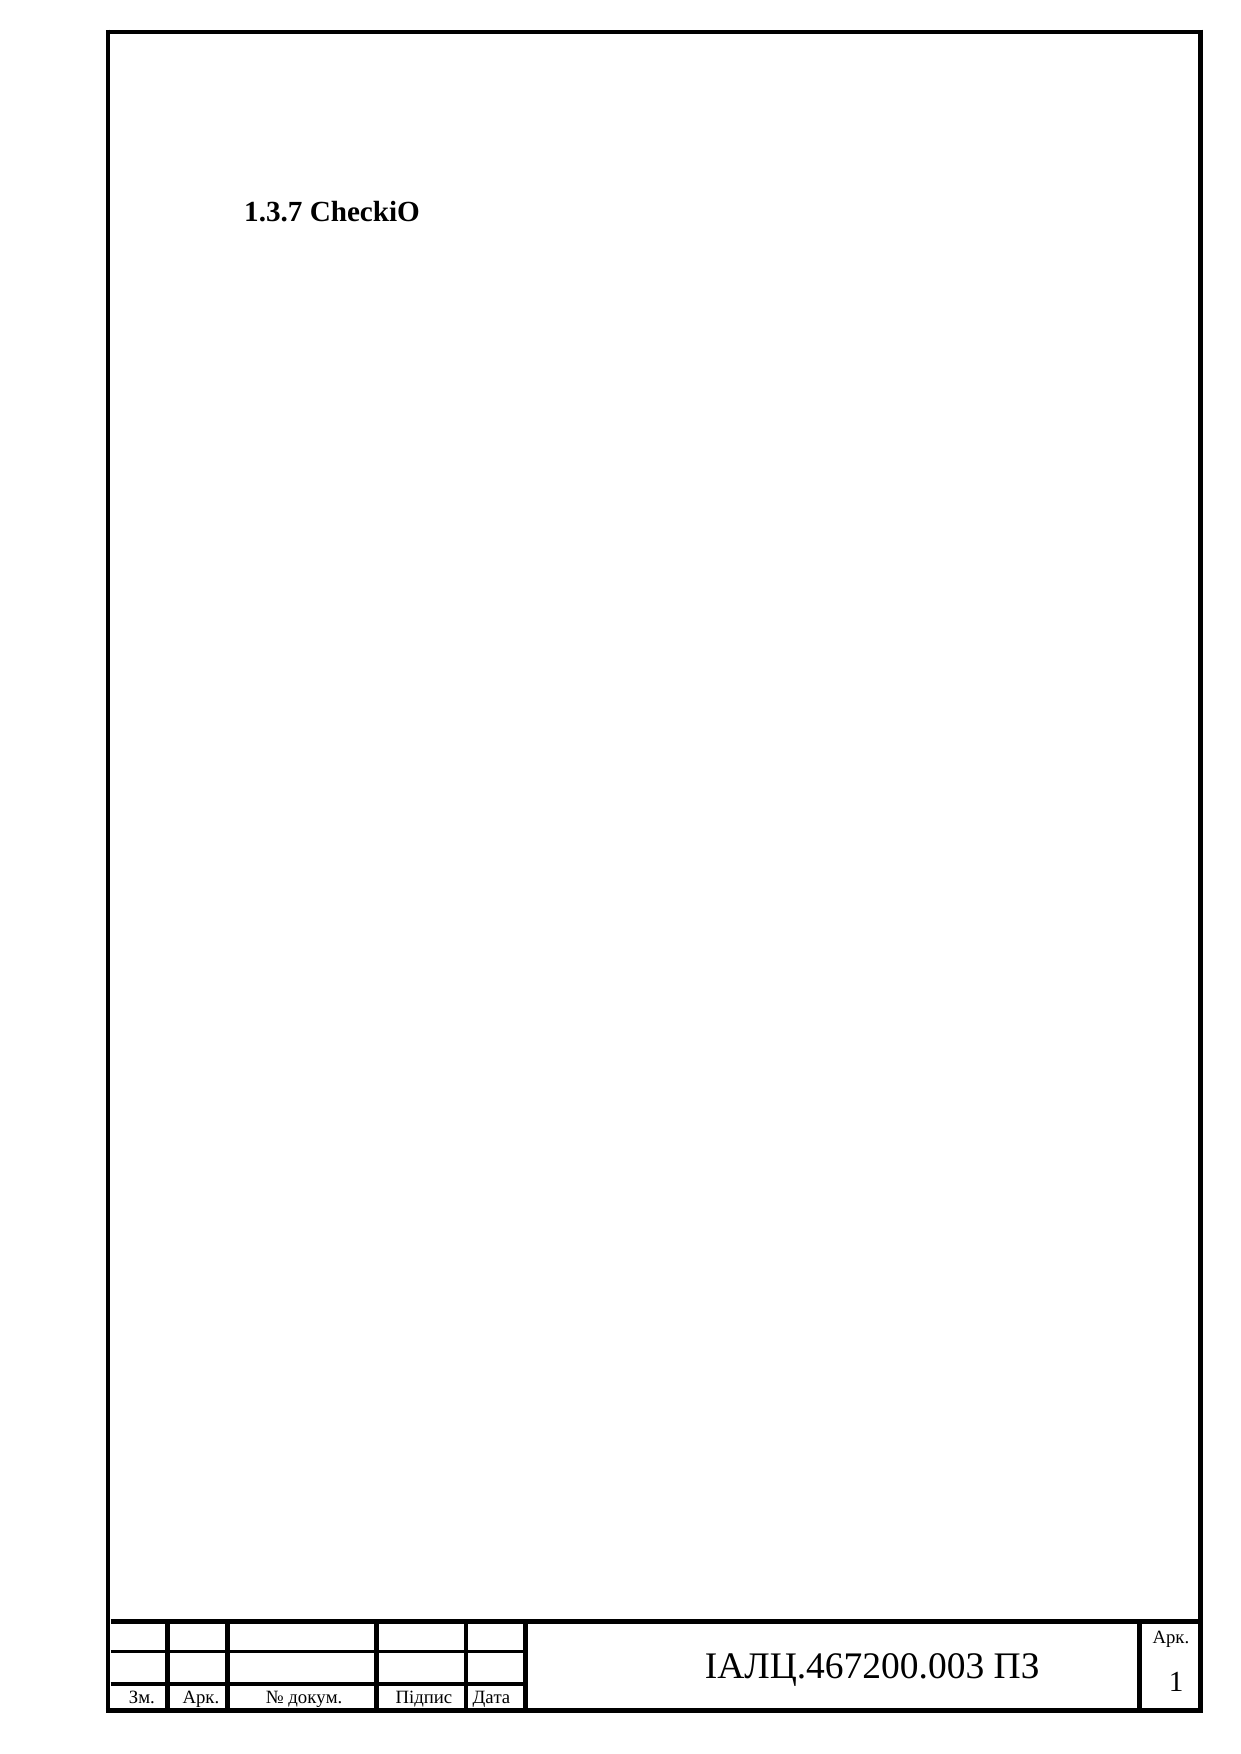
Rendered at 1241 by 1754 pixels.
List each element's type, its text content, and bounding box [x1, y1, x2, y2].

table_cell № докум. [230, 1686, 374, 1708]
table_cell [468, 1653, 523, 1681]
table_cell Підпис [379, 1686, 464, 1708]
table_cell Дата [468, 1686, 523, 1708]
table_cell [110, 1651, 165, 1681]
table_cell [170, 1624, 225, 1650]
table_cell [110, 1620, 165, 1650]
table_cell [468, 1624, 523, 1650]
table_cell Арк. [170, 1686, 225, 1708]
table_cell [230, 1624, 374, 1650]
table_cell ІАЛЦ.467200.003 ПЗ [528, 1624, 1137, 1708]
table_cell [230, 1653, 374, 1681]
table_cell [379, 1653, 464, 1681]
table_cell Зм. [110, 1683, 165, 1708]
table_cell [170, 1653, 225, 1681]
table_cell 1.3.7 CheckiO [110, 34, 1198, 1619]
table_cell [379, 1624, 464, 1650]
table_cell Арк. 1 [1142, 1624, 1198, 1708]
